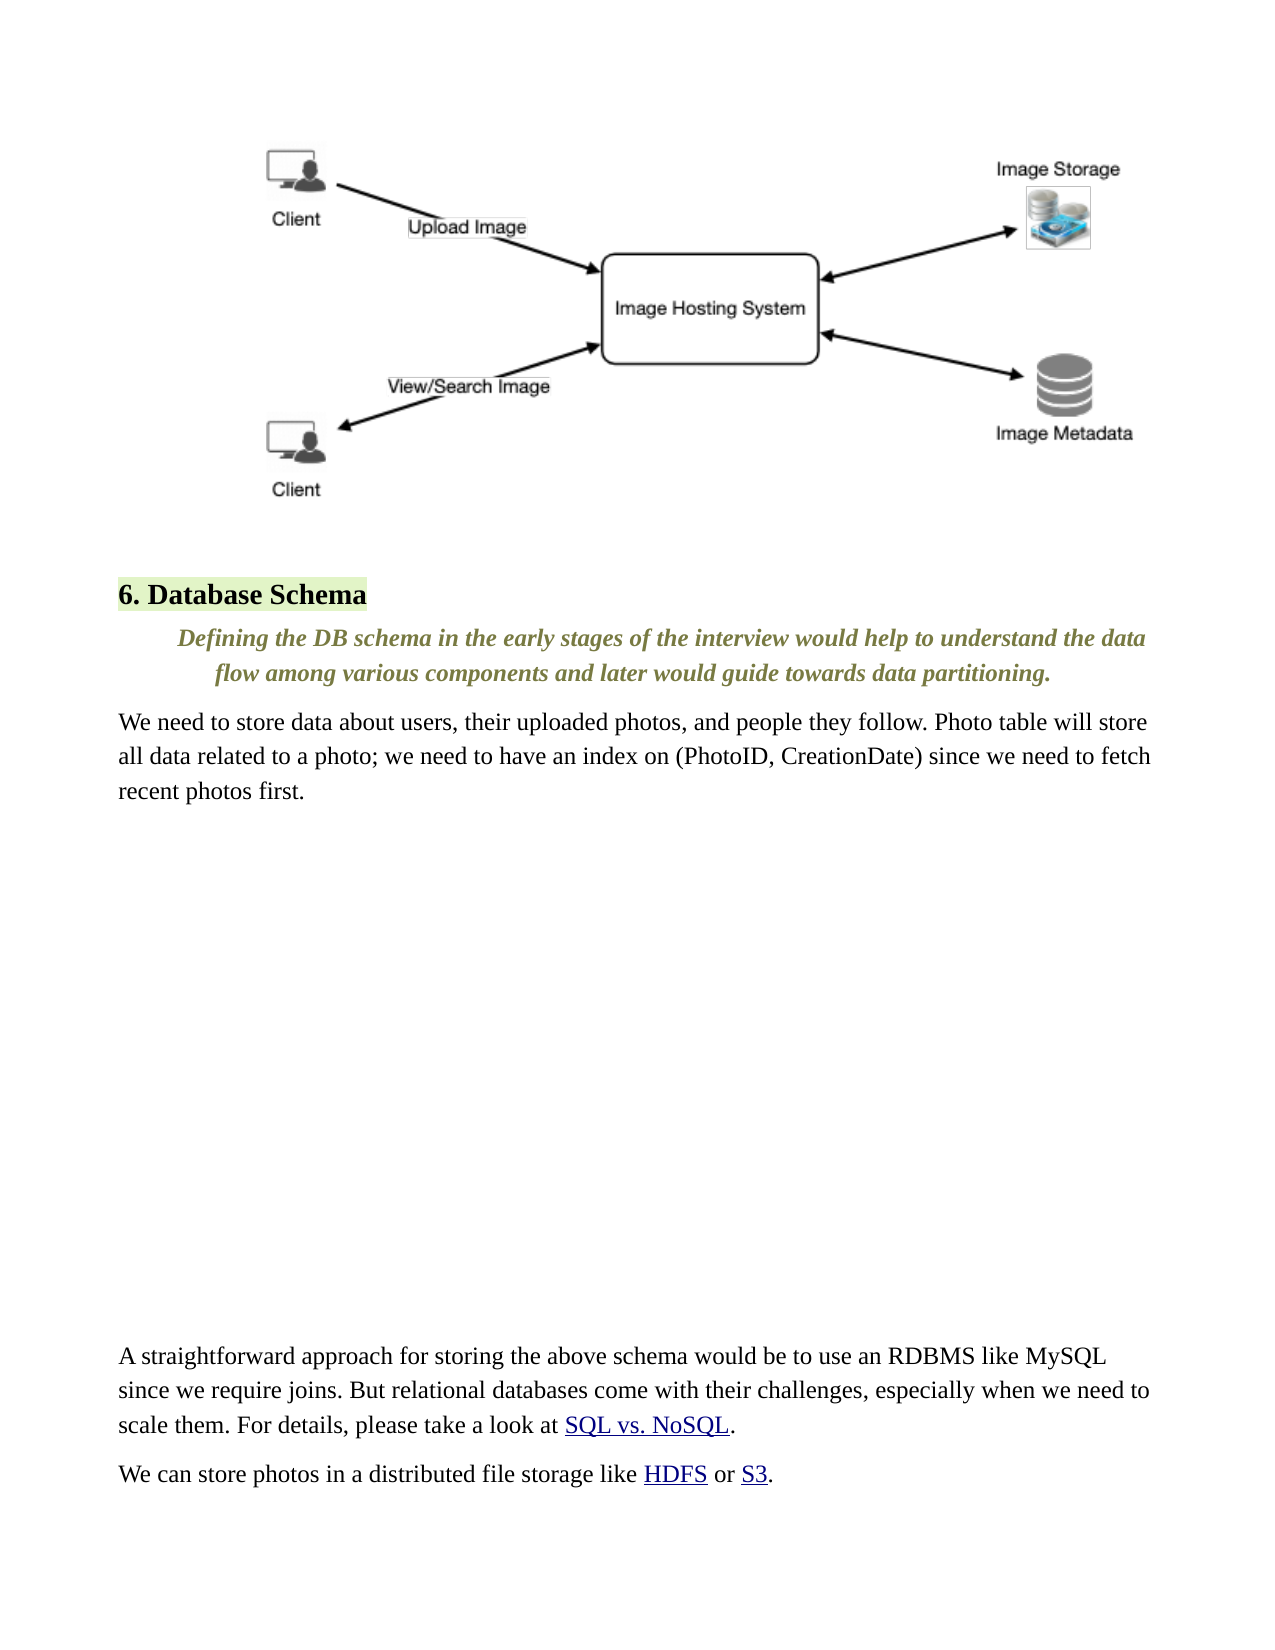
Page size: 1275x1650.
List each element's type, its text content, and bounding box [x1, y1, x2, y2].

text We need to store data about users, their uploaded photos, and people they follow. Photo table will store all data related to a photo; we need to have an index on (PhotoID, CreationDate) since we need to fetch recent photos first. [118, 707, 1157, 804]
picture [118, 118, 1275, 537]
text A straightforward approach for storing the above schema would be to use an RDBMS like MySQL since we require joins. But relational databases come with their challenges, especially when we need to scale them. For details, please take a look at SQL vs. NoSQL. [118, 1341, 1157, 1438]
subtitle 6. Database Schema [118, 577, 1157, 611]
text 💡 Defining the DB schema in the early stages of the interview would help to understand the data flow among various components and later would guide towards data partitioning. [118, 623, 1157, 686]
text We can store photos in a distributed file storage like HDFS or S3. [118, 1459, 1157, 1487]
